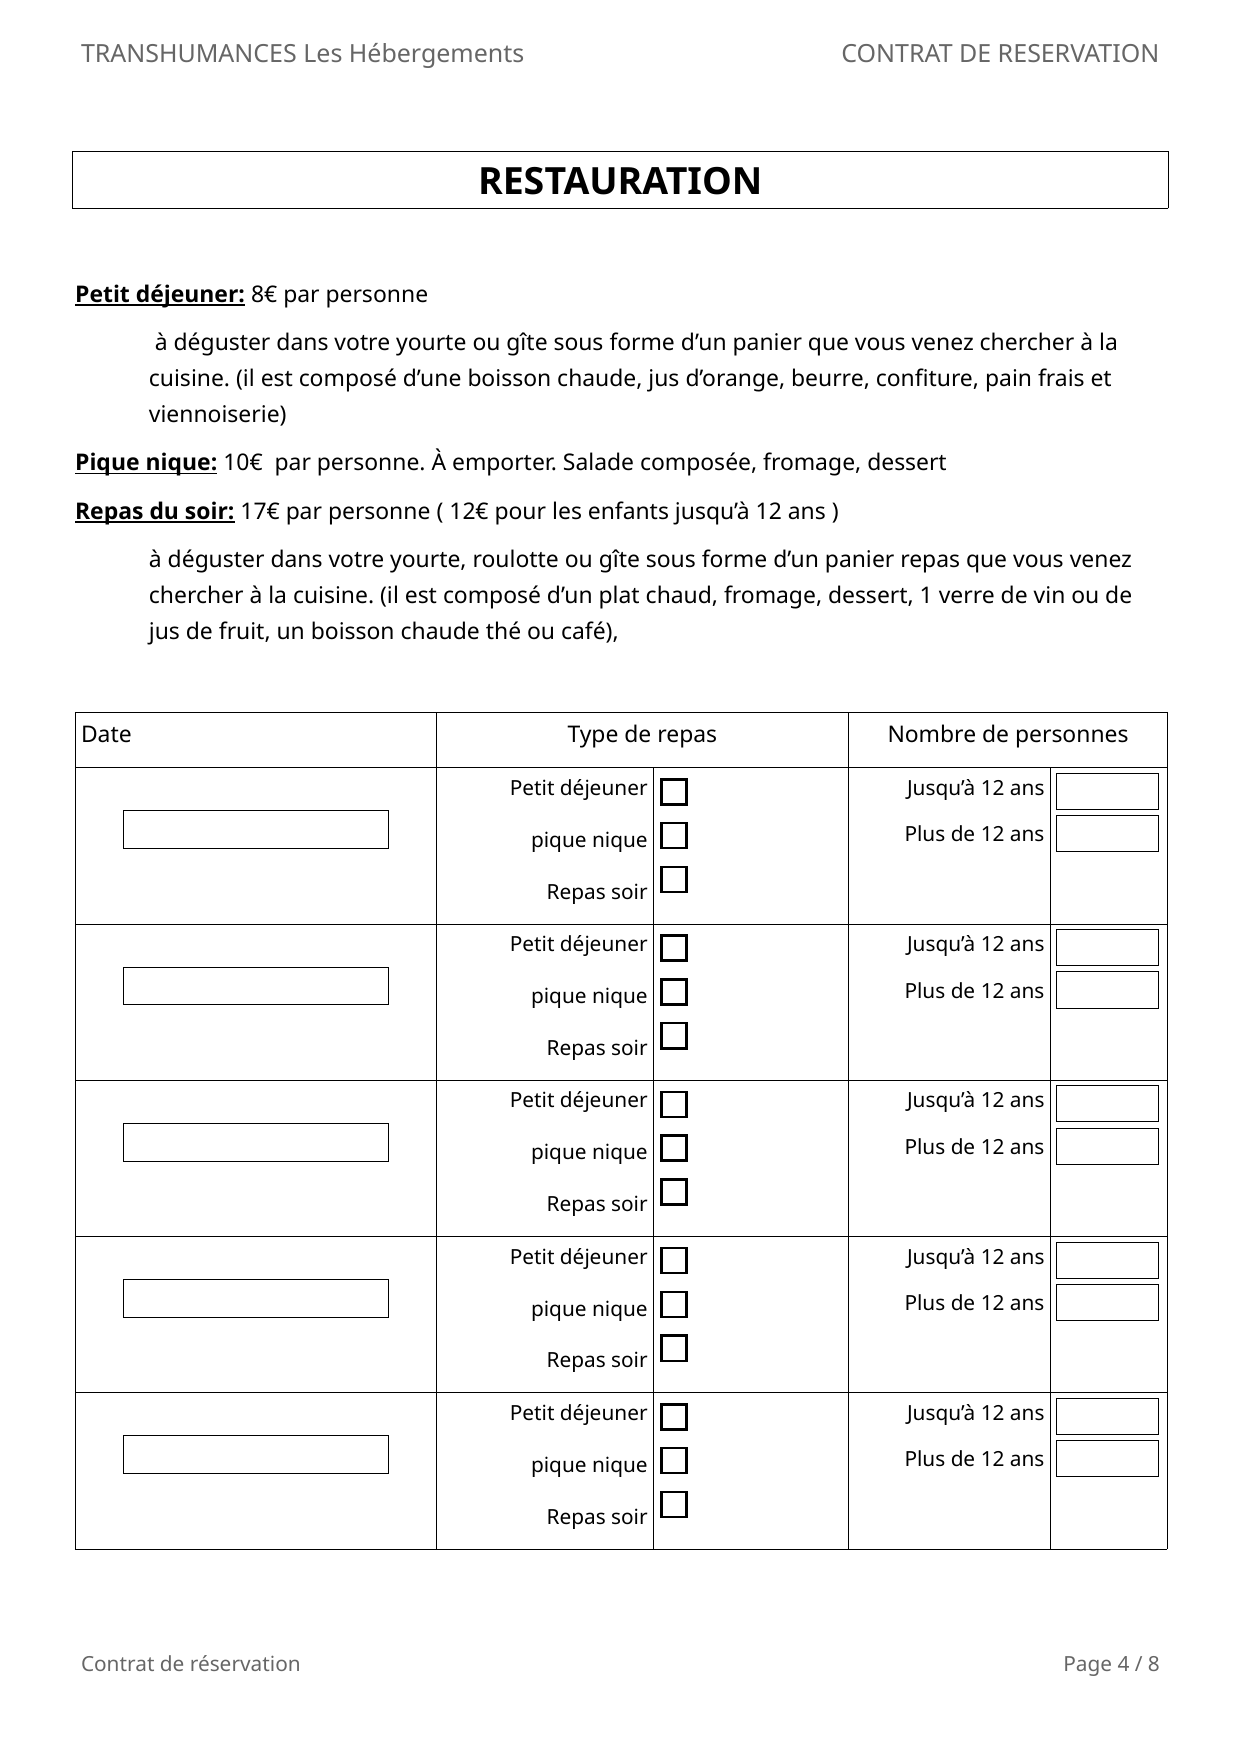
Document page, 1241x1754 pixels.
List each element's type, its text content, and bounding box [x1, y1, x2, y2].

table_cell Jusqu’à 12 ans Plus de 12 ans [849, 1081, 1050, 1236]
table_header Nombre de personnes [849, 713, 1167, 767]
table_header Type de repas [437, 713, 848, 767]
table_cell Petit déjeuner pique nique Repas soir [437, 1393, 653, 1548]
table_cell Jusqu’à 12 ans Plus de 12 ans [849, 1237, 1050, 1392]
table_cell [654, 1393, 848, 1548]
text RESTAURATION [73, 152, 1168, 208]
table_cell Jusqu’à 12 ans Plus de 12 ans [849, 768, 1050, 923]
table_cell Petit déjeuner pique nique Repas soir [437, 1237, 653, 1392]
table_cell [1051, 1237, 1167, 1392]
table_cell Jusqu’à 12 ans Plus de 12 ans [849, 1393, 1050, 1548]
table_cell [76, 925, 436, 1080]
table_cell Petit déjeuner pique nique Repas soir [437, 1081, 653, 1236]
table_cell [1051, 1081, 1167, 1236]
table_cell Petit déjeuner pique nique Repas soir [437, 925, 653, 1080]
table_cell [654, 925, 848, 1080]
table_cell [654, 1237, 848, 1392]
table_cell [76, 768, 436, 923]
text à déguster dans votre yourte, roulotte ou gîte sous forme d’un panier repas que vous venez chercher à la cuisine. (il est composé d’un plat chaud, fromage, dessert, 1 verre de vin ou de jus de fruit, un boisson chaude thé ou café), [149, 543, 1165, 646]
text Pique nique: 10€ par personne. À emporter. Salade composée, fromage, dessert [75, 446, 1165, 477]
table_cell Jusqu’à 12 ans Plus de 12 ans [849, 925, 1050, 1080]
table_cell [654, 1081, 848, 1236]
table_cell Petit déjeuner pique nique Repas soir [437, 768, 653, 923]
table_cell [1051, 768, 1167, 923]
text Repas du soir: 17€ par personne ( 12€ pour les enfants jusqu’à 12 ans ) [75, 495, 1165, 526]
table_cell [76, 1393, 436, 1548]
table_cell [76, 1237, 436, 1392]
table_cell [1051, 925, 1167, 1080]
table_cell [76, 1081, 436, 1236]
table_cell [1051, 1393, 1167, 1548]
text Petit déjeuner: 8€ par personne [75, 277, 1165, 309]
table_cell [654, 768, 848, 923]
text à déguster dans votre yourte ou gîte sous forme d’un panier que vous venez chercher à la cuisine. (il est composé d’une boisson chaude, jus d’orange, beurre, confiture, pain frais et viennoiserie) [149, 326, 1165, 429]
table_header Date [76, 713, 436, 767]
